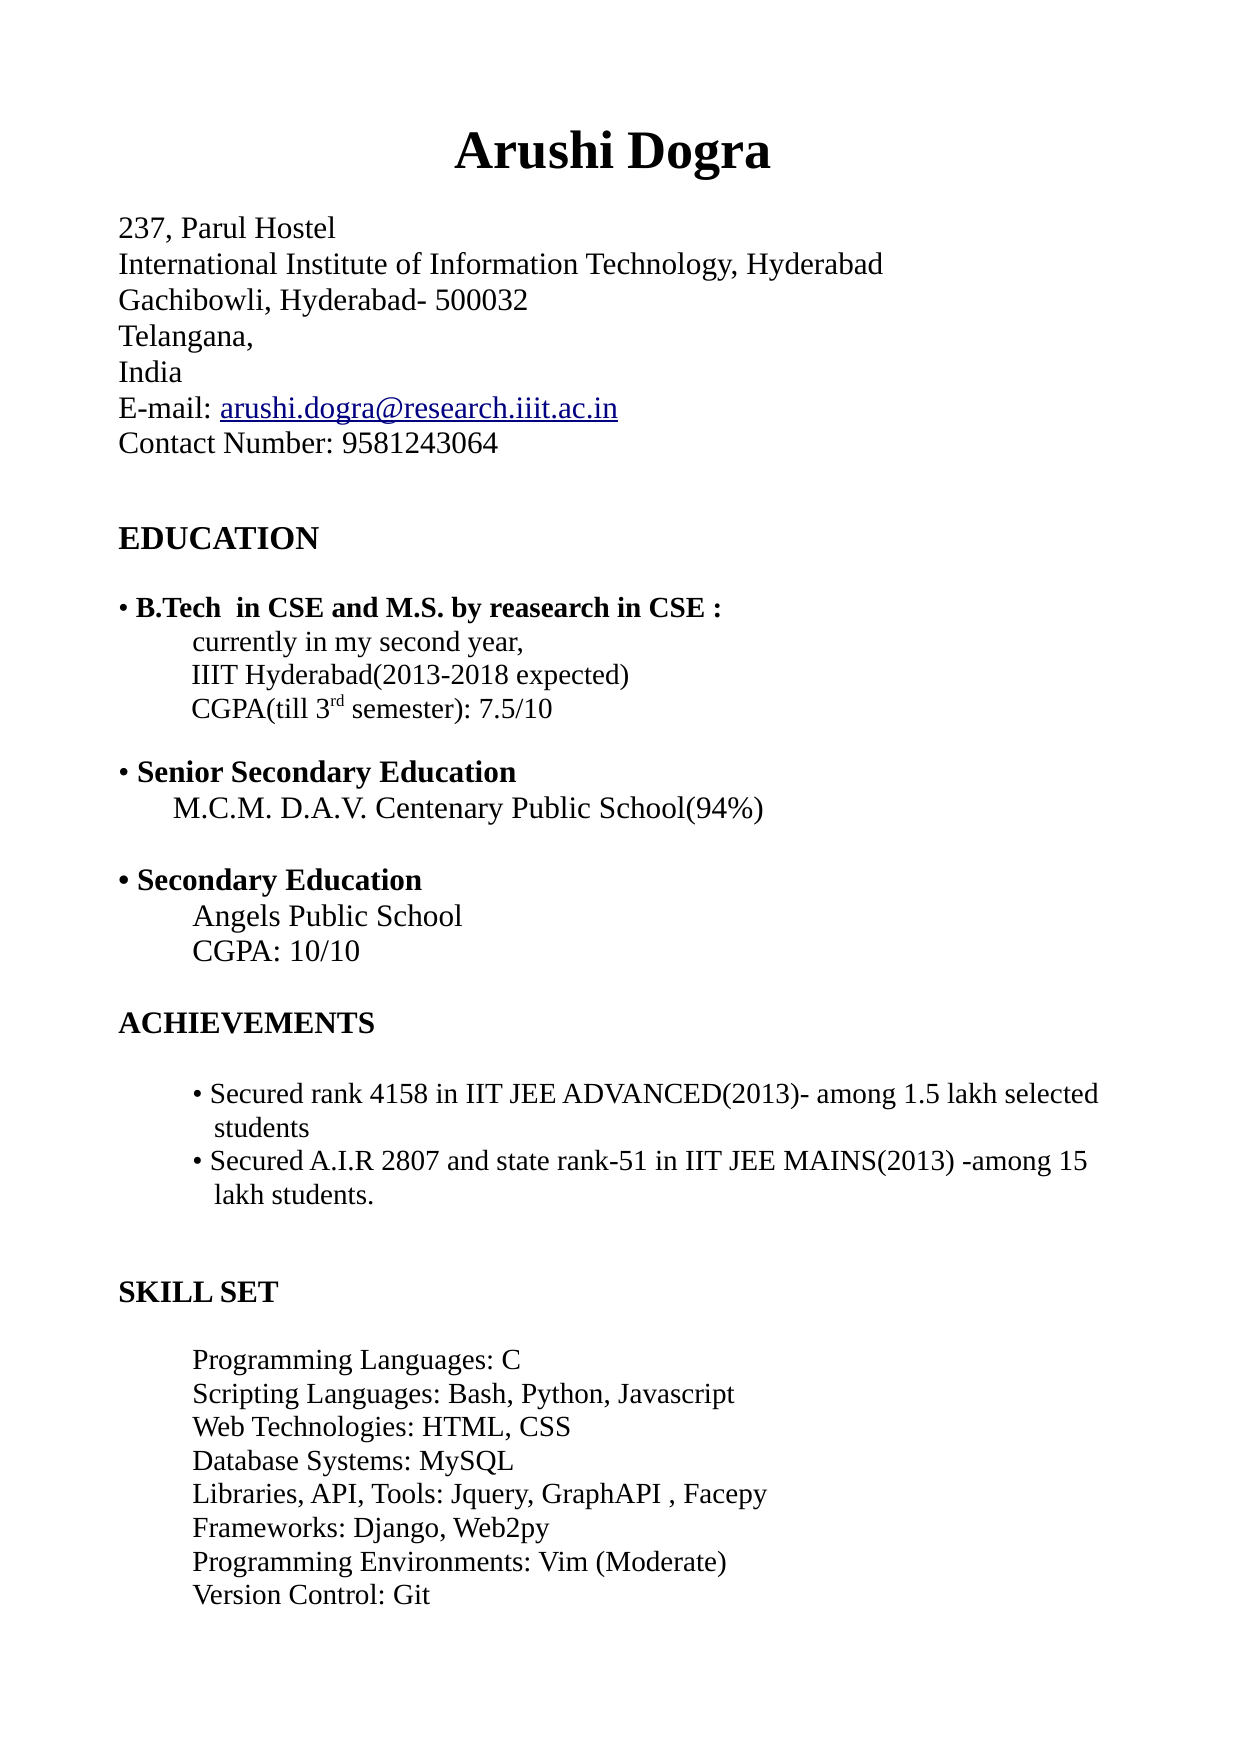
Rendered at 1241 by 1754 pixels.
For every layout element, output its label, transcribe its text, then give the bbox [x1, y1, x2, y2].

text International Institute of Information Technology, Hyderabad [118, 245, 1122, 281]
text students [118, 1110, 1122, 1143]
text ACHIEVEMENTS [118, 1004, 1122, 1041]
text • Secondary Education [118, 861, 1122, 897]
text EDUCATION [118, 518, 1122, 557]
text CGPA(till 3rd semester): 7.5/10 [118, 691, 1122, 724]
text Telangana, [118, 317, 1122, 353]
text CGPA: 10/10 [118, 933, 1122, 969]
text Version Control: Git [118, 1577, 1122, 1611]
text 237, Parul Hostel [118, 209, 1122, 245]
text Scripting Languages: Bash, Python, Javascript [118, 1376, 1122, 1409]
text • B.Tech in CSE and M.S. by reasearch in CSE : [118, 590, 1122, 624]
text Programming Languages: C [118, 1342, 1122, 1376]
text M.C.M. D.A.V. Centenary Public School(94%) [118, 789, 1122, 825]
text Web Technologies: HTML, CSS [118, 1409, 1122, 1443]
text • Secured rank 4158 in IIT JEE ADVANCED(2013)- among 1.5 lakh selected [118, 1076, 1122, 1110]
text • Senior Secondary Education [118, 753, 1122, 789]
text E-mail: arushi.dogra@research.iiit.ac.in [118, 389, 1122, 425]
text Programming Environments: Vim (Moderate) [118, 1544, 1122, 1577]
text Contact Number: 9581243064 [118, 425, 1122, 461]
text India [118, 353, 1122, 389]
text Libraries, API, Tools: Jquery, GraphAPI , Facepy [118, 1477, 1122, 1510]
text Gachibowli, Hyderabad- 500032 [118, 281, 1122, 317]
text • Secured A.I.R 2807 and state rank-51 in IIT JEE MAINS(2013) -among 15 lakh students. [118, 1143, 1122, 1211]
text currently in my second year, [118, 624, 1122, 657]
text SKILL SET [118, 1273, 1122, 1309]
text IIIT Hyderabad(2013-2018 expected) [118, 657, 1122, 691]
text Arushi Dogra [118, 118, 1122, 180]
text Angels Public School [118, 897, 1122, 933]
text Frameworks: Django, Web2py [118, 1510, 1122, 1544]
text Database Systems: MySQL [118, 1443, 1122, 1477]
